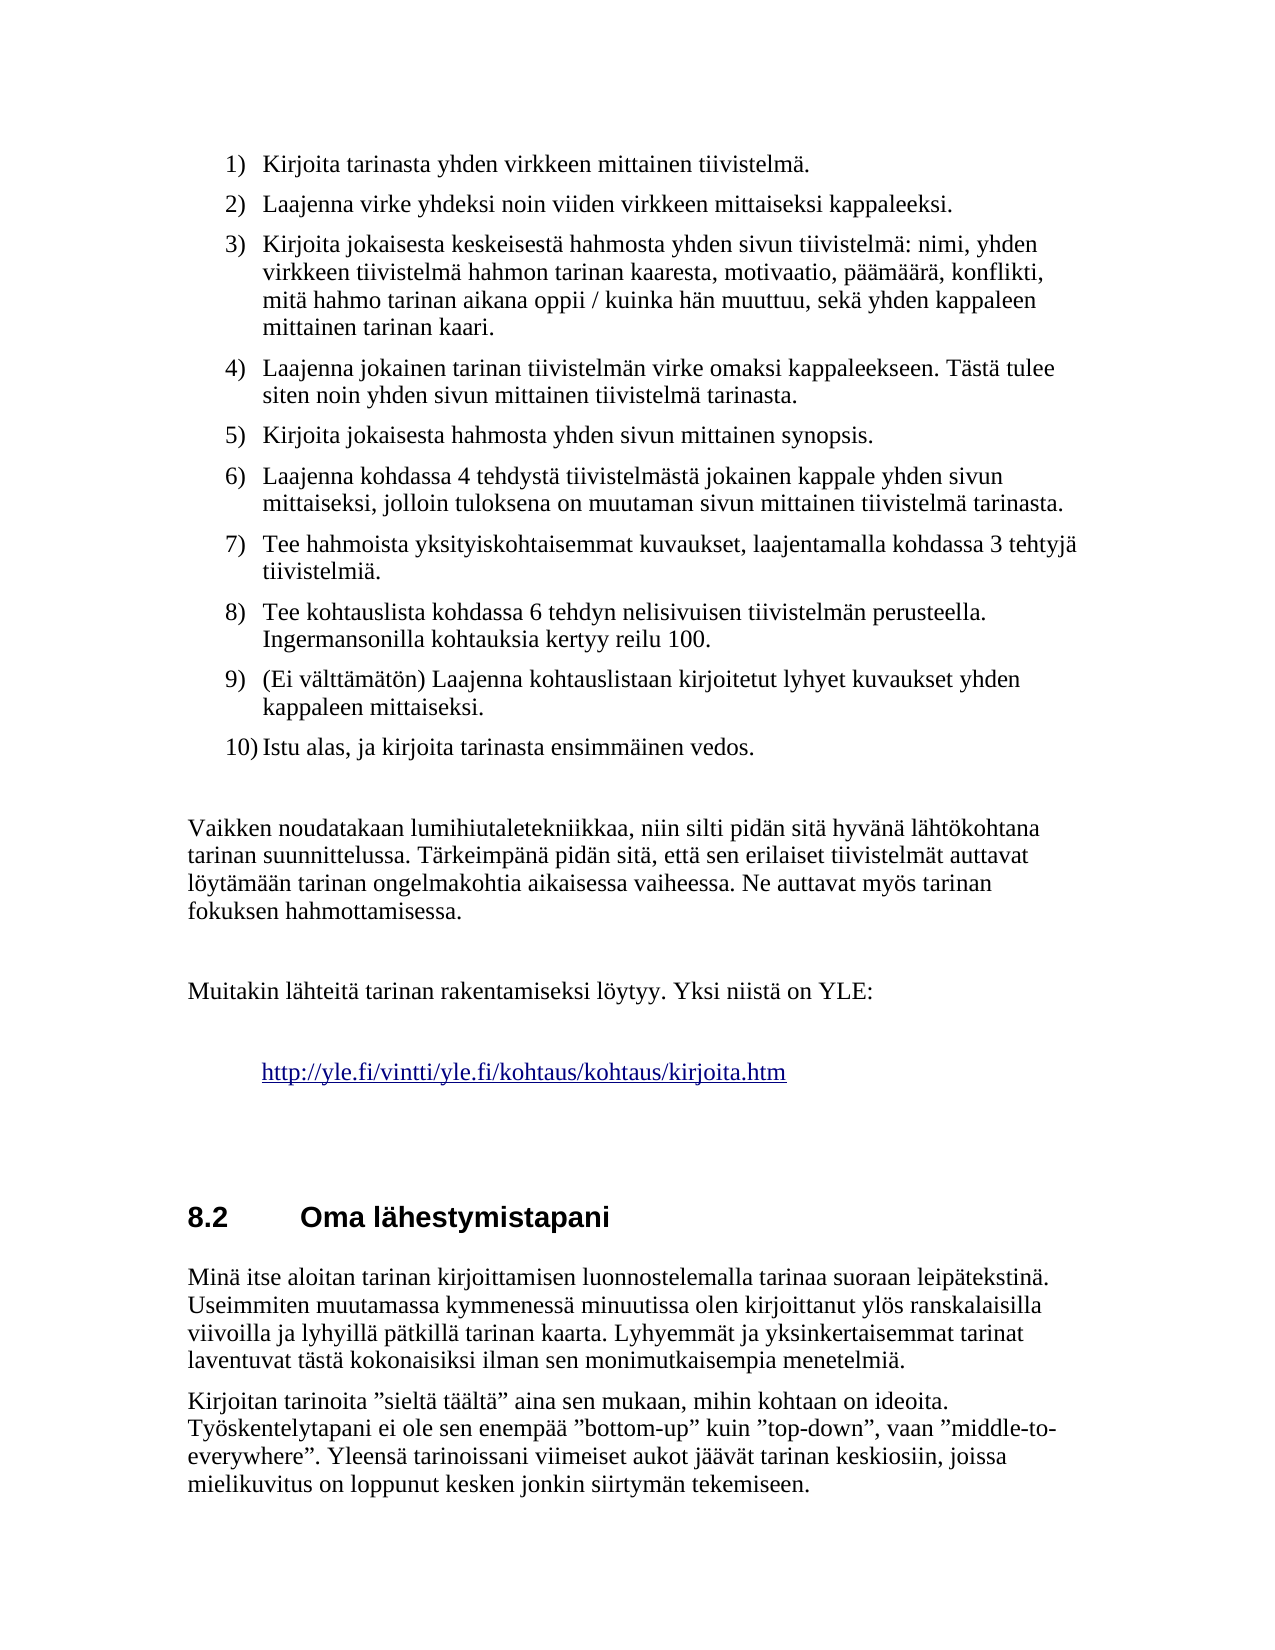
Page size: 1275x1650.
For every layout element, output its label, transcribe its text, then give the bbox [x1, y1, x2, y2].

list Kirjoita jokaisesta hahmosta yhden sivun mittainen synopsis. [225, 422, 1087, 449]
text Vaikken noudatakaan lumihiutaletekniikkaa, niin silti pidän sitä hyvänä lähtökohtana tarinan suunnittelussa. Tärkeimpänä pidän sitä, että sen erilaiset tiivistelmät auttavat löytämään tarinan ongelmakohtia aikaisessa vaiheessa. Ne auttavat myös tarinan fokuksen hahmottamisessa. [187, 814, 1087, 925]
list Laajenna virke yhdeksi noin viiden virkkeen mittaiseksi kappaleeksi. [225, 190, 1087, 218]
list (Ei välttämätön) Laajenna kohtauslistaan kirjoitetut lyhyet kuvaukset yhden kappaleen mittaiseksi. [225, 666, 1087, 721]
list Tee kohtauslista kohdassa 6 tehdyn nelisivuisen tiivistelmän perusteella. Ingermansonilla kohtauksia kertyy reilu 100. [225, 598, 1087, 653]
text Muitakin lähteitä tarinan rakentamiseksi löytyy. Yksi niistä on YLE: [187, 977, 1087, 1005]
text Minä itse aloitan tarinan kirjoittamisen luonnostelemalla tarinaa suoraan leipätekstinä. Useimmiten muutamassa kymmenessä minuutissa olen kirjoittanut ylös ranskalaisilla viivoilla ja lyhyillä pätkillä tarinan kaarta. Lyhyemmät ja yksinkertaisemmat tarinat laventuvat tästä kokonaisiksi ilman sen monimutkaisempia menetelmiä. [187, 1263, 1087, 1374]
subtitle Oma lähestymistapani [187, 1201, 1087, 1233]
text http://yle.fi/vintti/yle.fi/kohtaus/kohtaus/kirjoita.htm [187, 1058, 1087, 1086]
list Kirjoita jokaisesta keskeisestä hahmosta yhden sivun tiivistelmä: nimi, yhden virkkeen tiivistelmä hahmon tarinan kaaresta, motivaatio, päämäärä, konflikti, mitä hahmo tarinan aikana oppii / kuinka hän muuttuu, sekä yhden kappaleen mittainen tarinan kaari. [225, 230, 1087, 341]
list Laajenna kohdassa 4 tehdystä tiivistelmästä jokainen kappale yhden sivun mittaiseksi, jolloin tuloksena on muutaman sivun mittainen tiivistelmä tarinasta. [225, 462, 1087, 517]
list Laajenna jokainen tarinan tiivistelmän virke omaksi kappaleekseen. Tästä tulee siten noin yhden sivun mittainen tiivistelmä tarinasta. [225, 354, 1087, 409]
list Tee hahmoista yksityiskohtaisemmat kuvaukset, laajentamalla kohdassa 3 tehtyjä tiivistelmiä. [225, 530, 1087, 585]
list Kirjoita tarinasta yhden virkkeen mittainen tiivistelmä. [225, 150, 1087, 178]
text Kirjoitan tarinoita ”sieltä täältä” aina sen mukaan, mihin kohtaan on ideoita. Työskentelytapani ei ole sen enempää ”bottom-up” kuin ”top-down”, vaan ”middle-to-everywhere”. Yleensä tarinoissani viimeiset aukot jäävät tarinan keskiosiin, joissa mielikuvitus on loppunut kesken jonkin siirtymän tekemiseen. [187, 1387, 1087, 1498]
list Istu alas, ja kirjoita tarinasta ensimmäinen vedos. [225, 733, 1087, 761]
